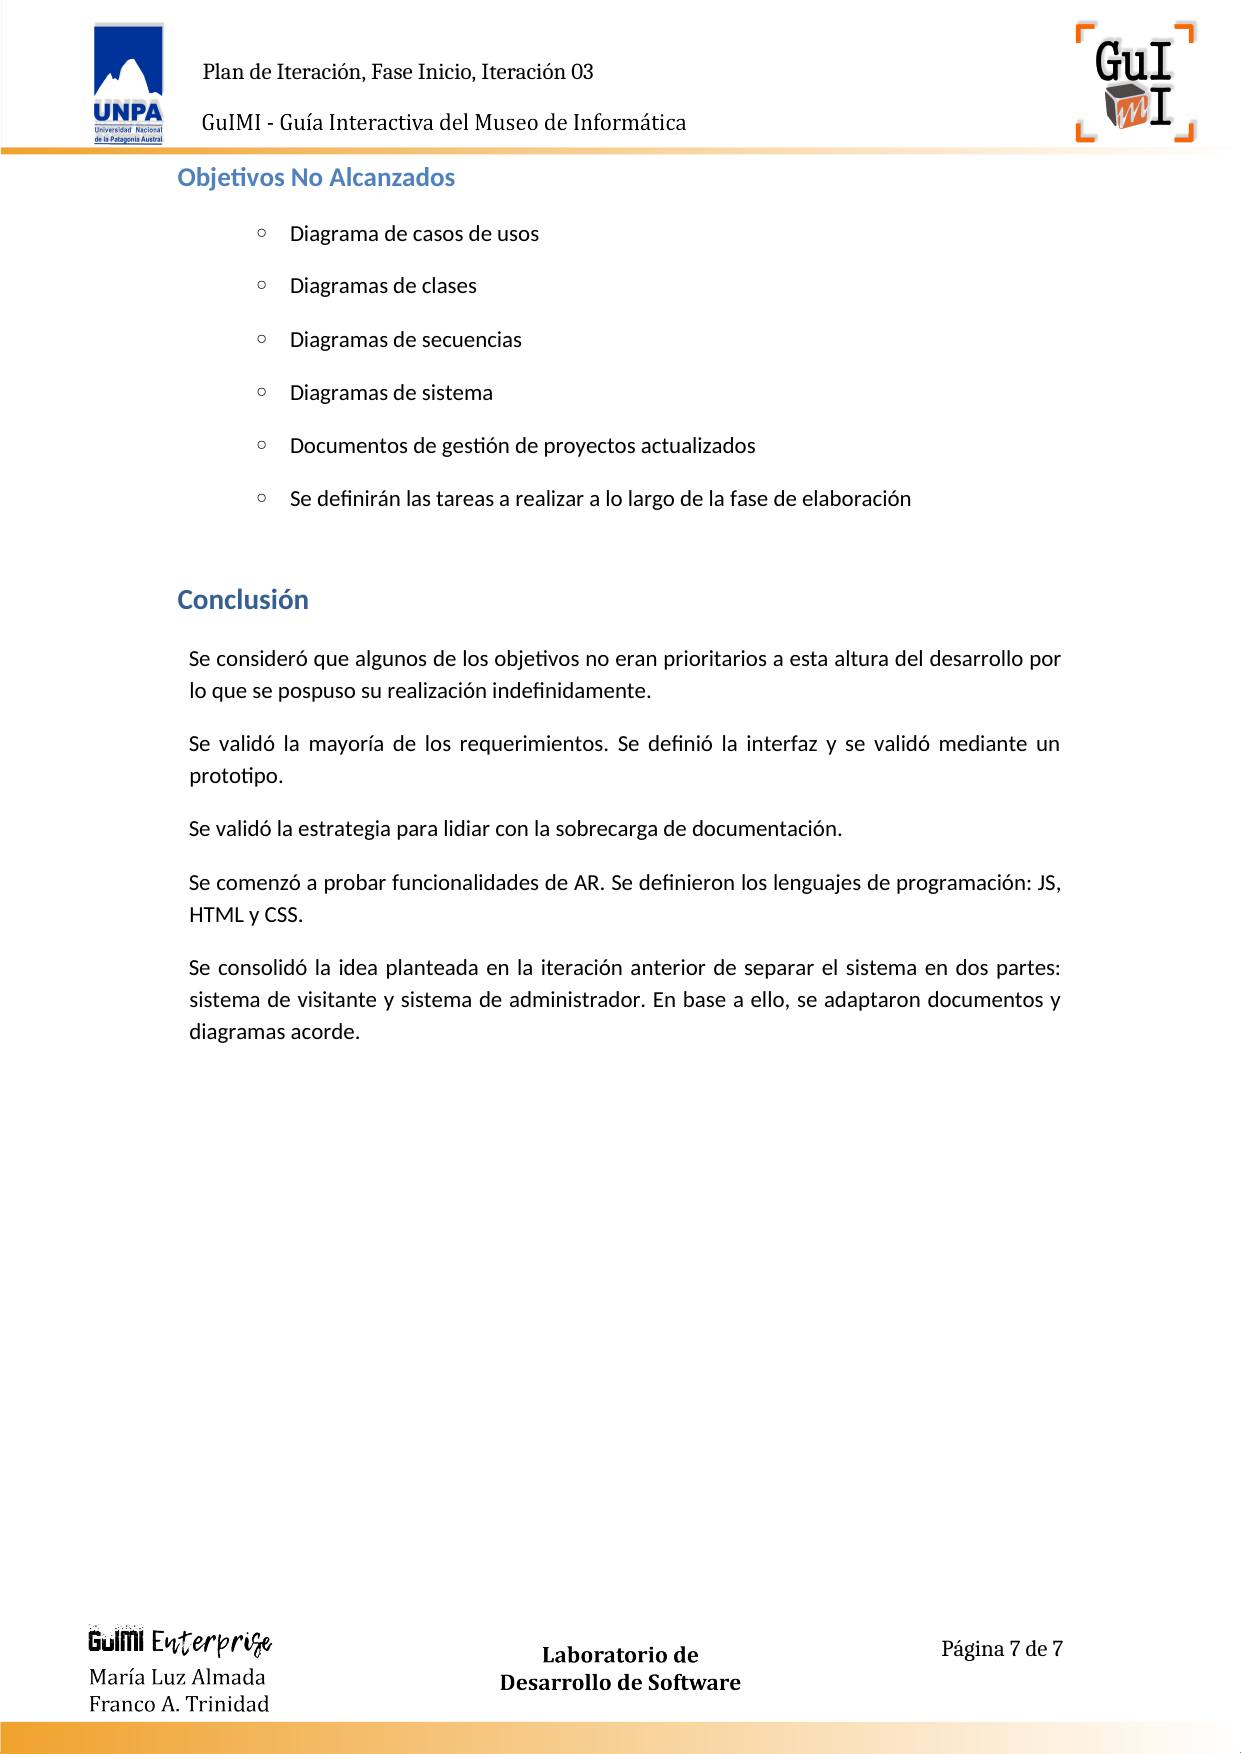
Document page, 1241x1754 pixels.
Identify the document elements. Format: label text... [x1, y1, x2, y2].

text Se consideró que algunos de los objetivos no eran prioritarios a esta altura del desarrollo por lo que se pospuso su realización indefinidamente. [188, 644, 1063, 704]
list Diagramas de clases [252, 272, 1063, 300]
text Objetivos No Alcanzados [177, 160, 1063, 193]
list Diagramas de sistema [252, 378, 1063, 406]
list Documentos de gestión de proyectos actualizados [252, 431, 1063, 459]
text Conclusión [177, 581, 1063, 617]
list Diagramas de secuencias [252, 325, 1063, 353]
text Se comenzó a probar funcionalidades de AR. Se definieron los lenguajes de programación: JS, HTML y CSS. [188, 868, 1063, 928]
text Se consolidó la idea planteada en la iteración anterior de separar el sistema en dos partes: sistema de visitante y sistema de administrador. En base a ello, se adaptaron documentos y diagramas acorde. [188, 953, 1063, 1045]
list Se definirán las tareas a realizar a lo largo de la fase de elaboración [252, 484, 1063, 512]
text Se validó la estrategia para lidiar con la sobrecarga de documentación. [188, 814, 1063, 843]
list Diagrama de casos de usos [252, 219, 1063, 247]
picture [0, 0, 1241, 155]
text Se validó la mayoría de los requerimientos. Se definió la interfaz y se validó mediante un prototipo. [188, 729, 1063, 789]
picture [0, 1613, 1241, 1754]
